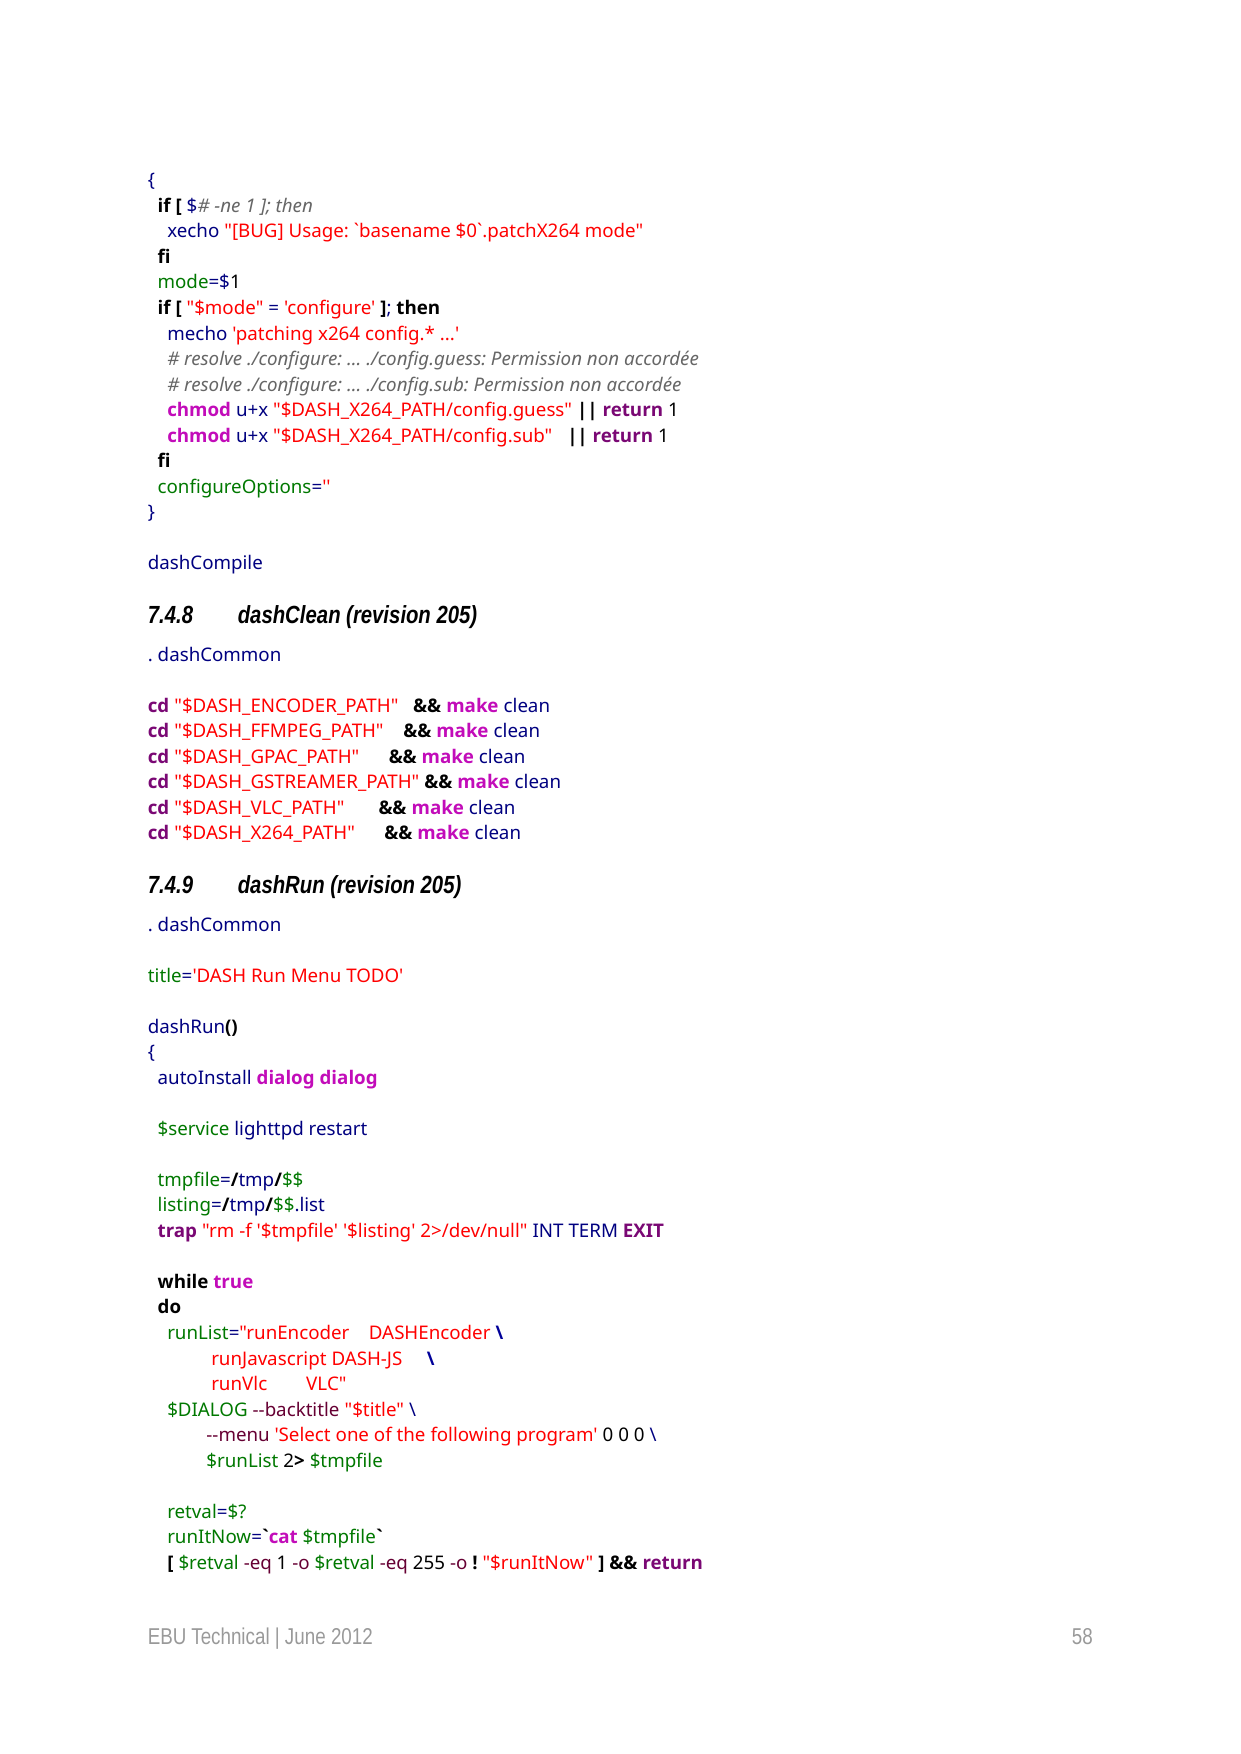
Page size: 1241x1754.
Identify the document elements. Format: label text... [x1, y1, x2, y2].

text configureOptions='' [148, 473, 1093, 498]
text [ $retval -eq 1 -o $retval -eq 255 -o ! "$runItNow" ] && return [148, 1549, 1093, 1574]
text autoInstall dialog dialog [148, 1064, 1093, 1090]
text cd "$DASH_VLC_PATH" && make clean [148, 794, 1093, 819]
text if [ "$mode" = 'configure' ]; then [148, 294, 1093, 320]
text do [148, 1294, 1093, 1319]
text fi [148, 447, 1093, 473]
subtitle dashClean (revision 205) [148, 600, 1093, 628]
text dashCompile [148, 549, 1093, 575]
text runItNow=`cat $tmpfile` [148, 1523, 1093, 1549]
text if [ $# -ne 1 ]; then [148, 192, 1093, 218]
text { [148, 1039, 1093, 1064]
text mecho 'patching x264 config.* ...' [148, 320, 1093, 345]
text . dashCommon [148, 911, 1093, 937]
text retval=$? [148, 1498, 1093, 1523]
text --menu 'Select one of the following program' 0 0 0 \ [148, 1421, 1093, 1447]
text chmod u+x "$DASH_X264_PATH/config.guess" || return 1 [148, 396, 1093, 422]
text trap "rm -f '$tmpfile' '$listing' 2>/dev/null" INT TERM EXIT [148, 1217, 1093, 1243]
text $DIALOG --backtitle "$title" \ [148, 1396, 1093, 1421]
text mode=$1 [148, 269, 1093, 294]
text chmod u+x "$DASH_X264_PATH/config.sub" || return 1 [148, 422, 1093, 447]
text . dashCommon [148, 641, 1093, 666]
subtitle dashRun (revision 205) [148, 870, 1093, 898]
text cd "$DASH_X264_PATH" && make clean [148, 819, 1093, 845]
text listing=/tmp/$$.list [148, 1192, 1093, 1217]
text cd "$DASH_ENCODER_PATH" && make clean [148, 692, 1093, 717]
text tmpfile=/tmp/$$ [148, 1166, 1093, 1192]
text $runList 2> $tmpfile [148, 1447, 1093, 1472]
text dashRun() [148, 1013, 1093, 1039]
text runVlc VLC" [148, 1370, 1093, 1396]
text fi [148, 243, 1093, 269]
text # resolve ./configure: ... ./config.guess: Permission non accordée [148, 345, 1093, 371]
text xecho "[BUG] Usage: `basename $0`.patchX264 mode" [148, 218, 1093, 243]
text cd "$DASH_GPAC_PATH" && make clean [148, 743, 1093, 768]
text # resolve ./configure: ... ./config.sub: Permission non accordée [148, 371, 1093, 396]
text { [148, 167, 1093, 192]
text } [148, 498, 1093, 524]
text $service lighttpd restart [148, 1115, 1093, 1141]
text cd "$DASH_GSTREAMER_PATH" && make clean [148, 768, 1093, 794]
text runList="runEncoder DASHEncoder \ [148, 1319, 1093, 1345]
text title='DASH Run Menu TODO' [148, 962, 1093, 988]
text while true [148, 1268, 1093, 1294]
text cd "$DASH_FFMPEG_PATH" && make clean [148, 717, 1093, 743]
text runJavascript DASH-JS \ [148, 1345, 1093, 1370]
